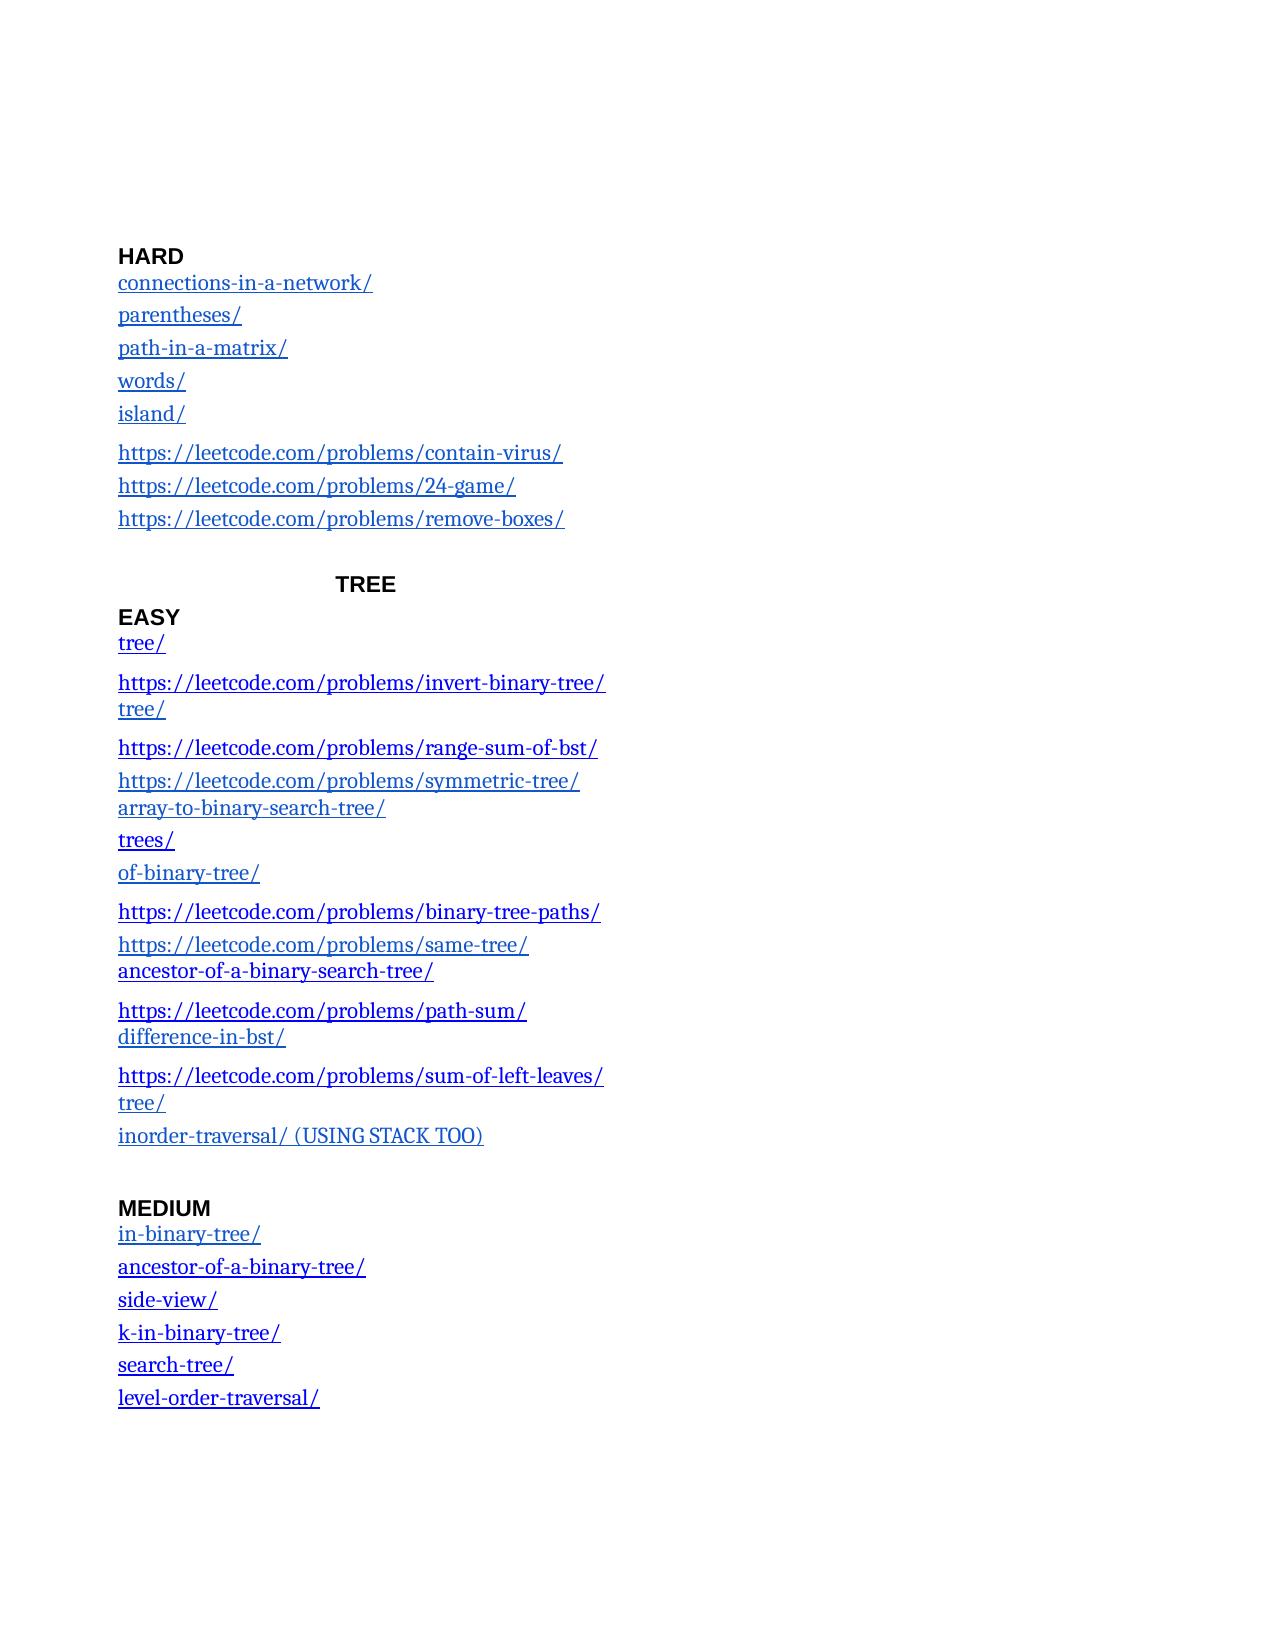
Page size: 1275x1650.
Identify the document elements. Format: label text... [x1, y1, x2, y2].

table_cell [1160, 893, 1165, 926]
table_cell [1160, 696, 1165, 729]
table_cell https://leetcode.com/problems/contain-virus/ [117, 433, 614, 466]
table_cell [112, 532, 117, 564]
table_cell https://leetcode.com/problems/critical-connections-in-a-network/ [117, 269, 614, 302]
table_cell [112, 696, 117, 729]
table_cell [615, 565, 1160, 597]
table_cell [112, 663, 117, 696]
table_cell [615, 236, 1160, 269]
table_cell [112, 1286, 117, 1319]
table_cell [1160, 1385, 1165, 1418]
table_cell [112, 204, 117, 236]
table_cell [615, 991, 1160, 1024]
table_cell [112, 1090, 117, 1122]
table_cell [615, 729, 1160, 761]
table_cell [615, 368, 1160, 401]
table_cell [615, 794, 1160, 827]
table_cell [112, 1024, 117, 1057]
table_cell [615, 302, 1160, 335]
table_cell [112, 1254, 117, 1286]
table_cell https://leetcode.com/problems/making-a-large-island/ [117, 401, 614, 433]
table_cell [112, 827, 117, 860]
table_cell [615, 1254, 1160, 1286]
table_cell [615, 1188, 1160, 1221]
table_cell [1160, 433, 1165, 466]
table_cell [615, 1123, 1160, 1155]
table_cell [1160, 1319, 1165, 1352]
table_cell [1160, 204, 1165, 236]
table_cell [615, 893, 1160, 926]
table_cell [1160, 794, 1165, 827]
table_cell [615, 958, 1160, 991]
table_cell https://leetcode.com/problems/binary-tree-right-side-view/ [117, 1286, 614, 1319]
table_cell [1160, 1024, 1165, 1057]
table_cell https://leetcode.com/problems/lowest-common-ancestor-of-a-binary-search-tree/ [117, 958, 614, 991]
table_cell [615, 630, 1160, 663]
table_cell https://leetcode.com/problems/concatenated-words/ [117, 368, 614, 401]
table_cell [112, 893, 117, 926]
table_cell https://leetcode.com/problems/symmetric-tree/ [117, 761, 614, 794]
table_cell https://leetcode.com/problems/remove-invalid-parentheses/ [117, 302, 614, 335]
table_cell [1160, 1188, 1165, 1221]
table_cell [112, 236, 117, 269]
table_cell https://leetcode.com/problems/diameter-of-binary-tree/ [117, 630, 614, 663]
table_cell https://leetcode.com/problems/24-game/ [117, 466, 614, 499]
table_cell HARD [117, 236, 614, 269]
table_cell [615, 1319, 1160, 1352]
table_cell [112, 598, 117, 630]
table_cell [615, 499, 1160, 532]
table_cell [112, 302, 117, 335]
table_cell https://leetcode.com/problems/same-tree/ [117, 926, 614, 958]
table_cell [112, 991, 117, 1024]
table_cell https://leetcode.com/problems/all-nodes-distance-k-in-binary-tree/ [117, 1319, 614, 1352]
table_cell [615, 860, 1160, 893]
table_cell [615, 269, 1160, 302]
table_cell [615, 761, 1160, 794]
table_cell [112, 1221, 117, 1254]
table_cell [112, 269, 117, 302]
table_cell [1160, 368, 1165, 401]
table_cell https://leetcode.com/problems/path-sum/ [117, 991, 614, 1024]
table_cell [615, 433, 1160, 466]
table_cell [615, 204, 1160, 236]
table_cell [1160, 565, 1165, 597]
table_cell [112, 729, 117, 761]
table_cell [615, 1352, 1160, 1385]
table_cell [615, 335, 1160, 368]
table_cell [112, 761, 117, 794]
table_cell [1160, 532, 1165, 564]
table_cell [112, 1155, 117, 1188]
table_cell https://leetcode.com/problems/count-good-nodes-in-binary-tree/ [117, 1221, 614, 1254]
table_cell https://leetcode.com/problems/binary-tree-inorder-traversal/ (USING STACK TOO) [117, 1123, 614, 1155]
table_cell [615, 598, 1160, 630]
table_cell [1160, 991, 1165, 1024]
table_cell [112, 1385, 117, 1418]
table_cell [112, 433, 117, 466]
table_cell [1160, 1155, 1165, 1188]
table_cell [112, 794, 117, 827]
table_cell [1160, 729, 1165, 761]
table_cell https://leetcode.com/problems/merge-two-binary-trees/ [117, 827, 614, 860]
table_cell https://leetcode.com/problems/longest-increasing-path-in-a-matrix/ [117, 335, 614, 368]
table_cell https://leetcode.com/problems/subtree-of-another-tree/ [117, 696, 614, 729]
table_cell [112, 630, 117, 663]
table_cell [1160, 1057, 1165, 1089]
table_cell [1160, 1090, 1165, 1122]
table_cell https://leetcode.com/problems/balanced-binary-tree/ [117, 1090, 614, 1122]
table_cell [1160, 401, 1165, 433]
table_cell https://leetcode.com/problems/sum-of-left-leaves/ [117, 1057, 614, 1089]
table_cell https://leetcode.com/problems/maximum-depth-of-binary-tree/ [117, 860, 614, 893]
table_cell [1160, 302, 1165, 335]
table_cell [615, 696, 1160, 729]
table_cell [615, 827, 1160, 860]
table_cell https://leetcode.com/problems/binary-tree-zigzag-level-order-traversal/ [117, 1385, 614, 1418]
table_cell [1160, 1352, 1165, 1385]
table_cell [1160, 598, 1165, 630]
table_cell [1160, 926, 1165, 958]
table_cell [615, 1090, 1160, 1122]
table_cell [1160, 236, 1165, 269]
table_cell https://leetcode.com/problems/remove-boxes/ [117, 499, 614, 532]
table_cell [1160, 499, 1165, 532]
table_cell [615, 1385, 1160, 1418]
table_cell [615, 1024, 1160, 1057]
table_cell [615, 1221, 1160, 1254]
table_cell https://leetcode.com/problems/convert-sorted-array-to-binary-search-tree/ [117, 794, 614, 827]
table_cell [1160, 1221, 1165, 1254]
table_cell [112, 499, 117, 532]
table_cell [112, 335, 117, 368]
table_cell [112, 1057, 117, 1089]
table_cell https://leetcode.com/problems/binary-tree-paths/ [117, 893, 614, 926]
table_cell [1160, 1254, 1165, 1286]
table_cell https://leetcode.com/problems/lowest-common-ancestor-of-a-binary-tree/ [117, 1254, 614, 1286]
table_cell [112, 926, 117, 958]
table_cell [112, 1123, 117, 1155]
table_cell [1160, 827, 1165, 860]
table_cell [615, 401, 1160, 433]
table_cell https://leetcode.com/problems/invert-binary-tree/ [117, 663, 614, 696]
table_cell [615, 1286, 1160, 1319]
table_cell EASY [117, 598, 614, 630]
table_cell [615, 663, 1160, 696]
table_cell [112, 860, 117, 893]
table_cell [1160, 630, 1165, 663]
table_cell TREE [117, 565, 614, 597]
table_cell [112, 1352, 117, 1385]
table_cell [1160, 761, 1165, 794]
table_cell [615, 926, 1160, 958]
table_cell [112, 368, 117, 401]
table_cell [112, 1319, 117, 1352]
table_cell https://leetcode.com/problems/validate-binary-search-tree/ [117, 1352, 614, 1385]
table_cell [1160, 335, 1165, 368]
table_cell [112, 466, 117, 499]
table_cell https://leetcode.com/problems/range-sum-of-bst/ [117, 729, 614, 761]
table_cell [117, 532, 614, 564]
table_cell [112, 401, 117, 433]
table_cell [1160, 663, 1165, 696]
table_cell [112, 1188, 117, 1221]
table_cell [615, 532, 1160, 564]
table_cell [1160, 466, 1165, 499]
table_cell [615, 1155, 1160, 1188]
table_cell [112, 958, 117, 991]
table_cell [1160, 860, 1165, 893]
table_cell [1160, 269, 1165, 302]
table_cell MEDIUM [117, 1188, 614, 1221]
table_cell [112, 565, 117, 597]
table_cell [1160, 1286, 1165, 1319]
table_cell [117, 204, 614, 236]
table_cell [117, 1155, 614, 1188]
table_cell [615, 1057, 1160, 1089]
table_cell [1160, 958, 1165, 991]
table_cell https://leetcode.com/problems/minimum-absolute-difference-in-bst/ [117, 1024, 614, 1057]
table_cell [1160, 1123, 1165, 1155]
table_cell [615, 466, 1160, 499]
